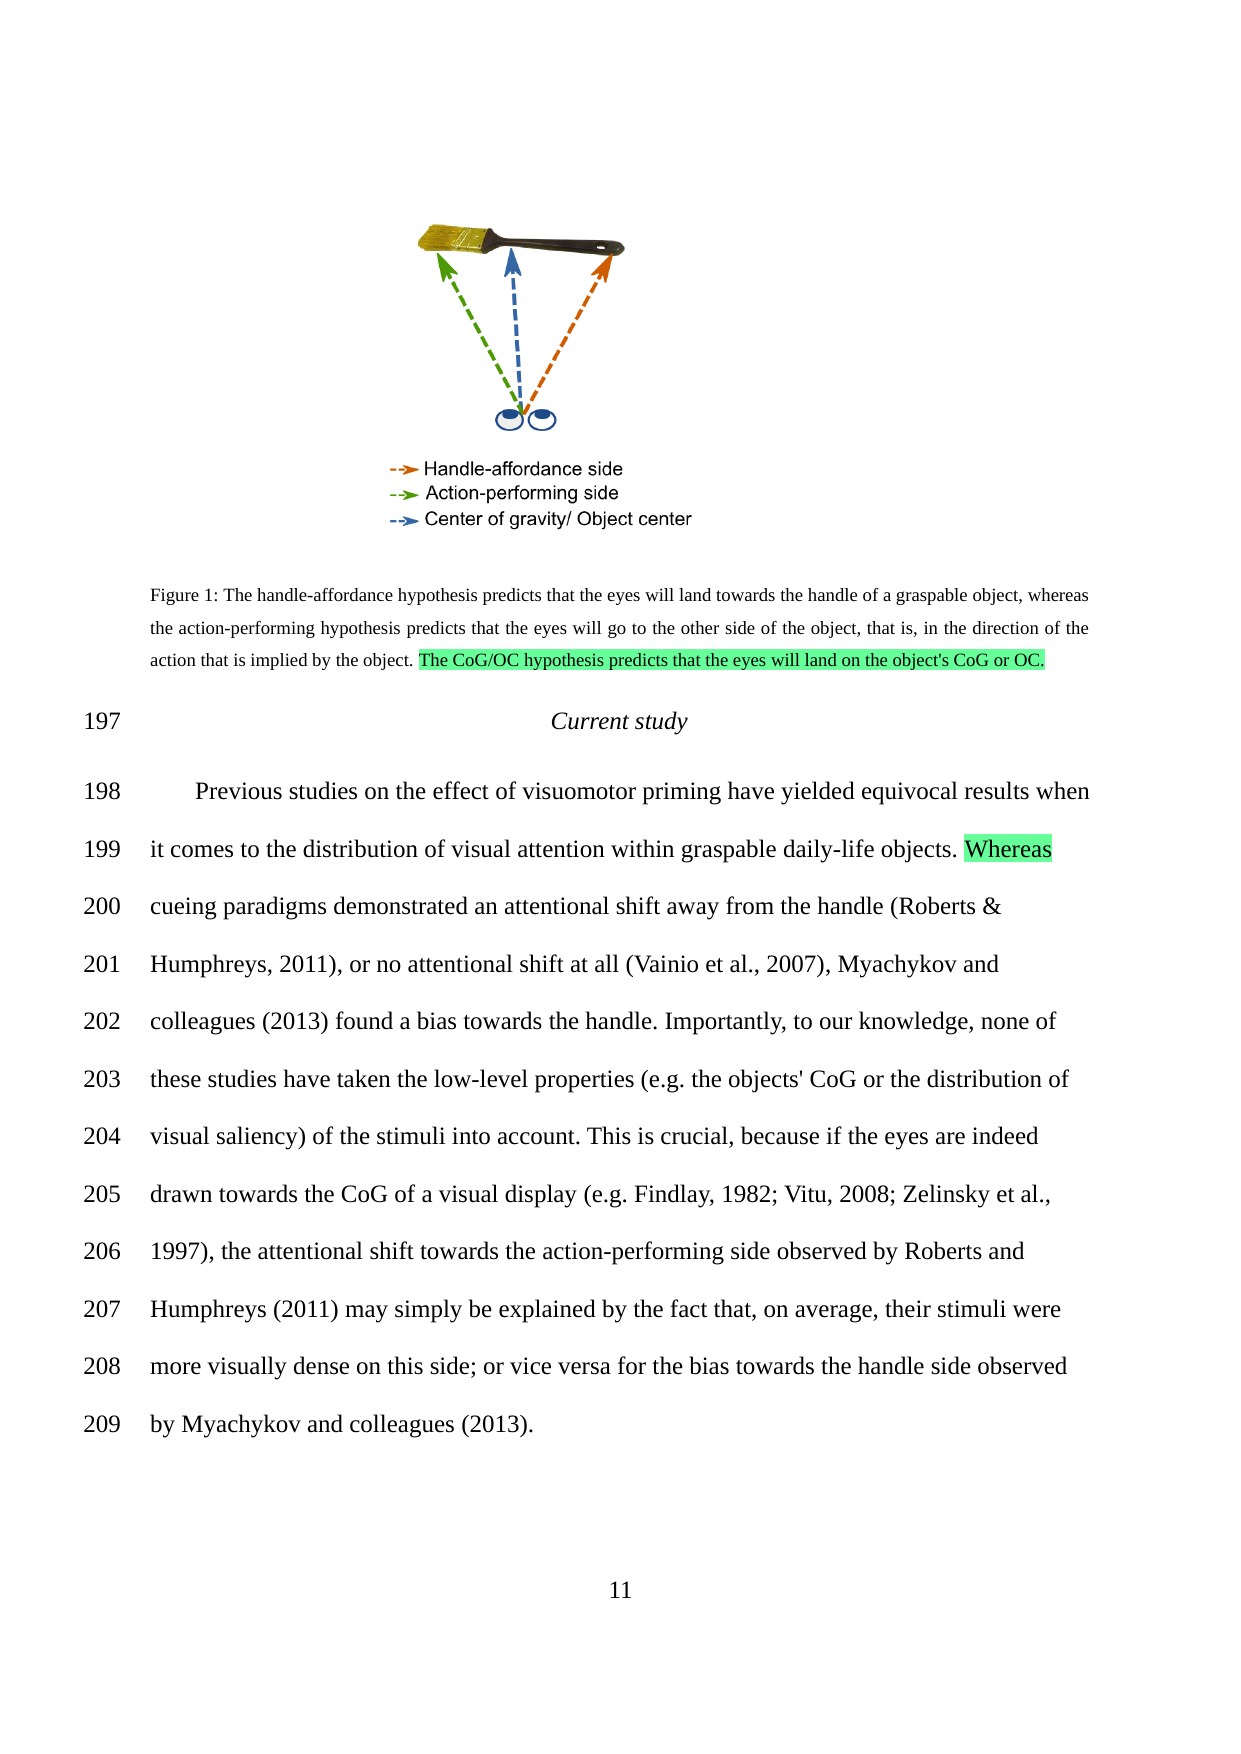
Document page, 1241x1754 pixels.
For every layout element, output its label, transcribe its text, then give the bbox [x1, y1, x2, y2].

subtitle Current study [150, 706, 1091, 735]
picture [150, 150, 901, 561]
text Figure 1: The handle-affordance hypothesis predicts that the eyes will land towards the handle of a graspable object, whereas the action-performing hypothesis predicts that the eyes will go to the other side of the object, that is, in the direction of the action that is implied by the object. The CoG/OC hypothesis predicts that the eyes will land on the object's CoG or OC. [150, 584, 1091, 670]
text Previous studies on the effect of visuomotor priming have yielded equivocal results when it comes to the distribution of visual attention within graspable daily-life objects. Whereas cueing paradigms demonstrated an attentional shift away from the handle (Roberts & Humphreys, 2011), or no attentional shift at all (Vainio et al., 2007), Myachykov and colleagues (2013) found a bias towards the handle. Importantly, to our knowledge, none of these studies have taken the low-level properties (e.g. the objects' CoG or the distribution of visual saliency) of the stimuli into account. This is crucial, because if the eyes are indeed drawn towards the CoG of a visual display (e.g. Findlay, 1982; Vitu, 2008; Zelinsky et al., 1997), the attentional shift towards the action-performing side observed by Roberts and Humphreys (2011) may simply be explained by the fact that, on average, their stimuli were more visually dense on this side; or vice versa for the bias towards the handle side observed by Myachykov and colleagues (2013). [150, 776, 1091, 1437]
